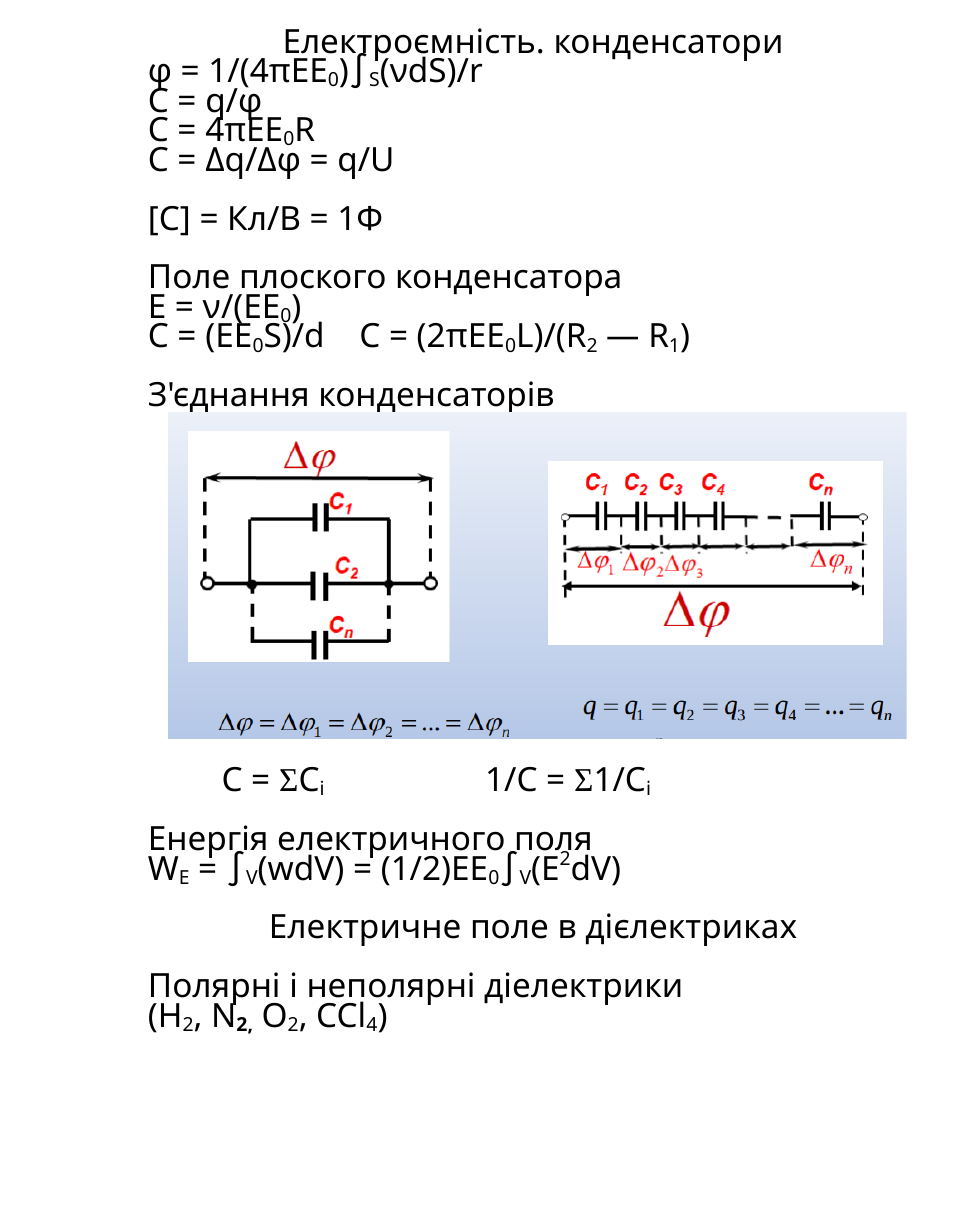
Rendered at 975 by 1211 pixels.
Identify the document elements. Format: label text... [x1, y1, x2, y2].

text WE = ∫V(wdV) = (1/2)EE0∫V(E2dV) [148, 856, 235, 886]
picture [168, 412, 907, 739]
text Електроємність. конденсатори [148, 29, 927, 59]
text Енергія електричного поля [148, 827, 927, 856]
text Поле плоского конденсатора [148, 265, 927, 295]
text E = ν/(EE0) [237, 295, 927, 324]
text E = ν/(EE0) [148, 295, 239, 324]
text (H2, N2, O2, CCl4) [148, 1004, 927, 1033]
text φ = 1/(4πEE0)∫S(νdS)/r [357, 59, 927, 88]
text WE = ∫V(wdV) = (1/2)EE0∫V(E2dV) [235, 856, 508, 886]
text WE = ∫V(wdV) = (1/2)EE0∫V(E2dV) [508, 856, 927, 886]
text C = Δq/Δφ = q/U [148, 147, 927, 177]
text Полярні і неполярні діелектрики [148, 974, 927, 1004]
text φ = 1/(4πEE0)∫S(νdS)/r [148, 59, 357, 88]
text C = 4πEE0R [148, 118, 927, 147]
text C = (EE0S)/d C = (2πEE0L)/(R2 — R1) [148, 324, 927, 354]
text [C] = Кл/В = 1Ф [148, 206, 927, 236]
text Електричне поле в дієлектриках [148, 915, 927, 945]
text З'єднання конденсаторів [148, 383, 927, 413]
text C = q/φ [148, 88, 927, 118]
text C = ΣCi 1/C = Σ1/Ci [148, 768, 927, 797]
